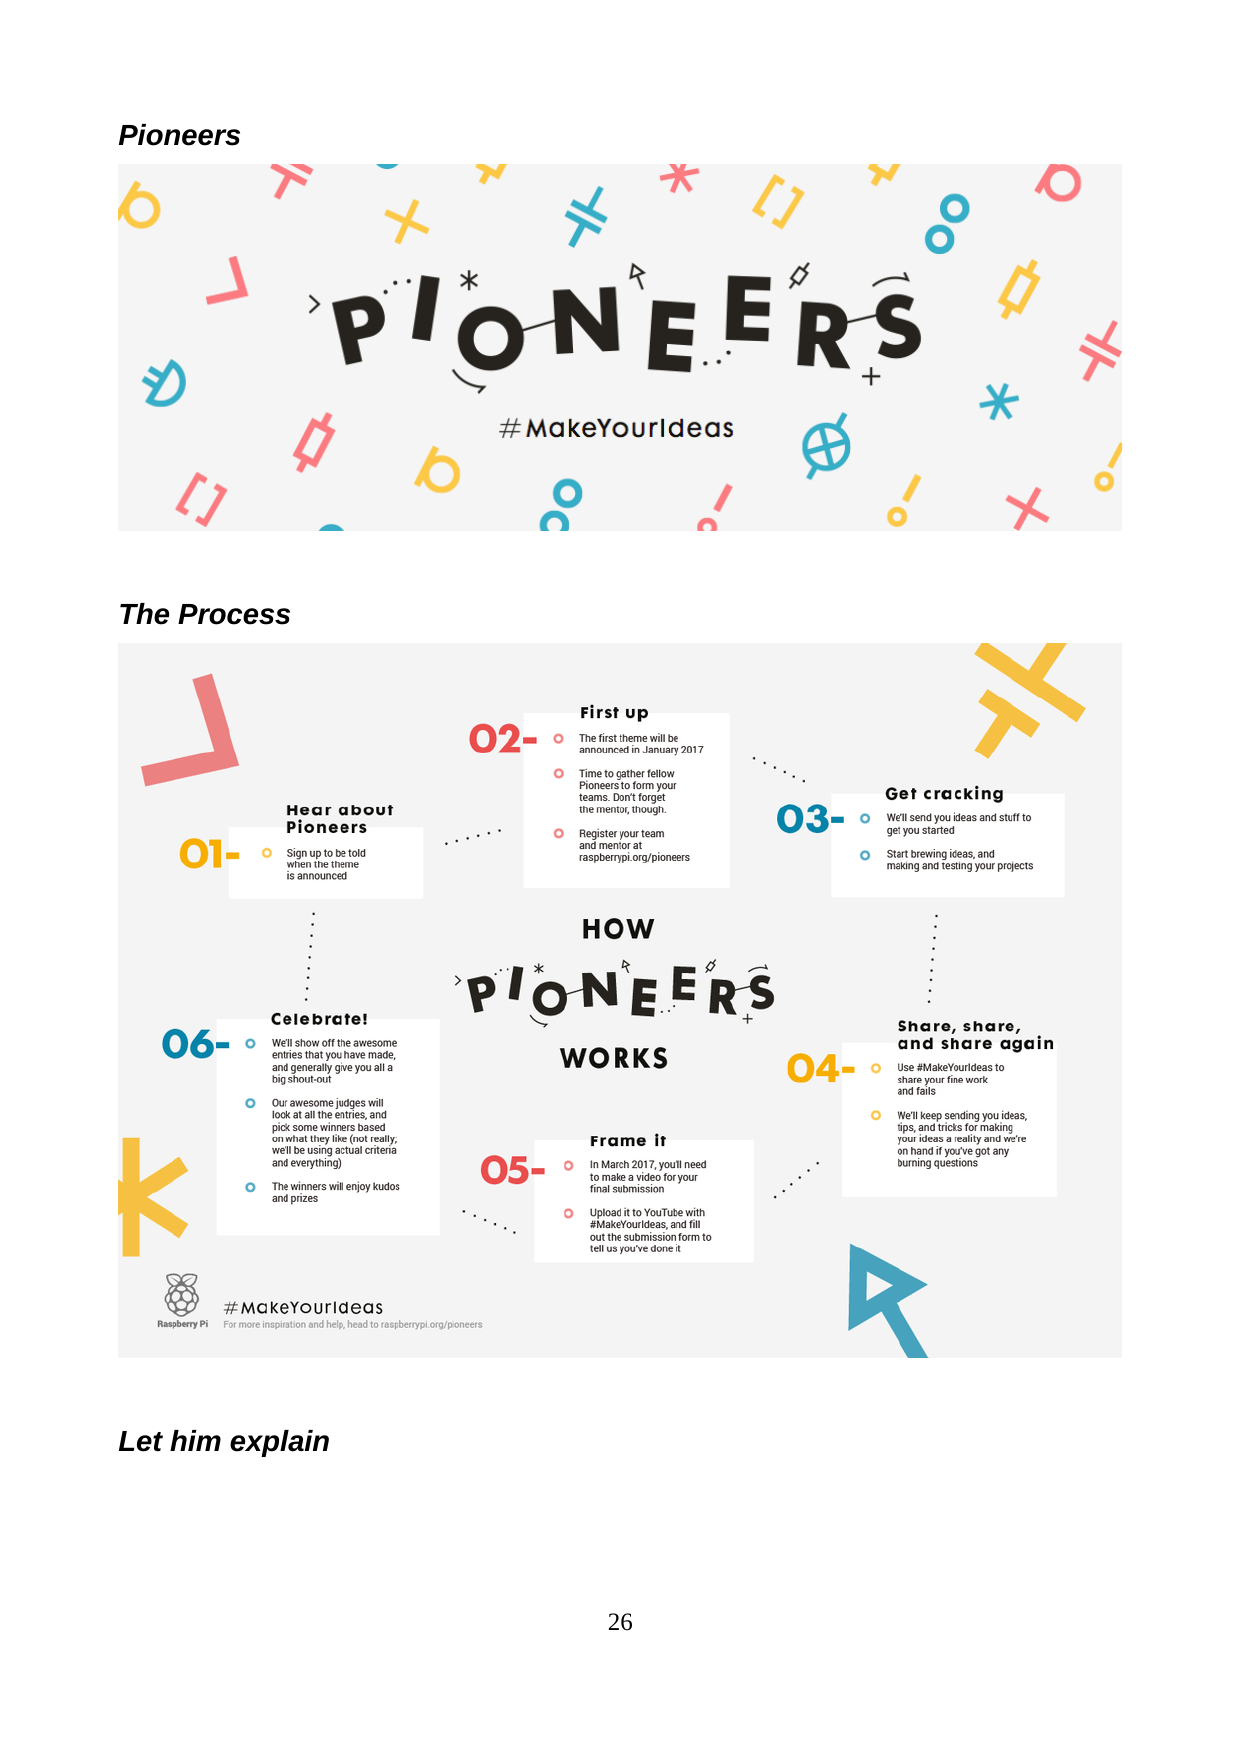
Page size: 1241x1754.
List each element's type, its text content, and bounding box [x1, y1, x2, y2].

subtitle Let him explain [118, 1424, 1122, 1458]
subtitle The Process [118, 597, 1122, 631]
subtitle Pioneers [118, 118, 1122, 152]
